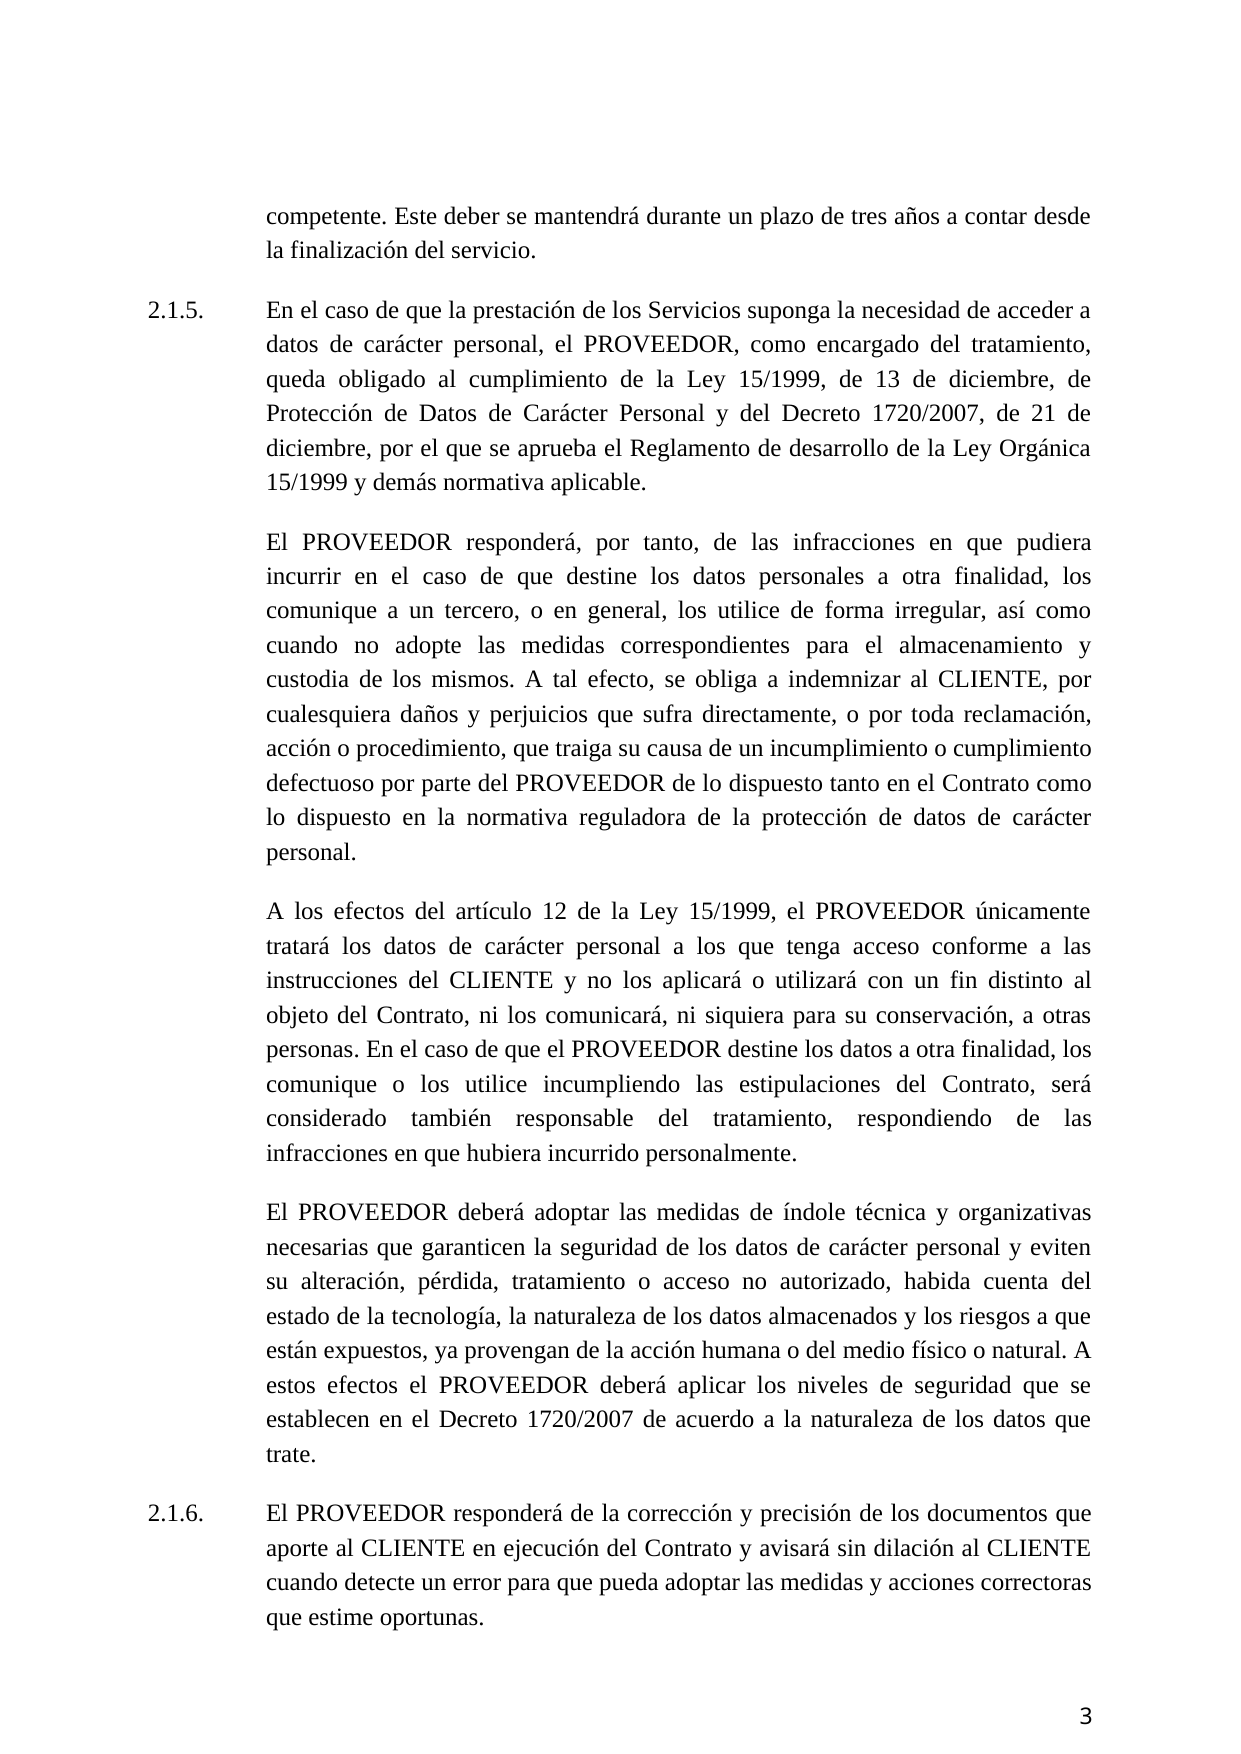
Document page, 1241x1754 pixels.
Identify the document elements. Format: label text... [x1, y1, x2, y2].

list competente. Este deber se mantendrá durante un plazo de tres años a contar desde la finalización del servicio. [148, 201, 1092, 264]
list El PROVEEDOR responderá de la corrección y precisión de los documentos que aporte al CLIENTE en ejecución del Contrato y avisará sin dilación al CLIENTE cuando detecte un error para que pueda adoptar las medidas y acciones correctoras que estime oportunas. [148, 1498, 1092, 1630]
list En el caso de que la prestación de los Servicios suponga la necesidad de acceder a datos de carácter personal, el PROVEEDOR, como encargado del tratamiento, queda obligado al cumplimiento de la Ley 15/1999, de 13 de diciembre, de Protección de Datos de Carácter Personal y del Decreto 1720/2007, de 21 de diciembre, por el que se aprueba el Reglamento de desarrollo de la Ley Orgánica 15/1999 y demás normativa aplicable. [148, 295, 1092, 496]
text El PROVEEDOR deberá adoptar las medidas de índole técnica y organizativas necesarias que garanticen la seguridad de los datos de carácter personal y eviten su alteración, pérdida, tratamiento o acceso no autorizado, habida cuenta del estado de la tecnología, la naturaleza de los datos almacenados y los riesgos a que están expuestos, ya provengan de la acción humana o del medio físico o natural. A estos efectos el PROVEEDOR deberá aplicar los niveles de seguridad que se establecen en el Decreto 1720/2007 de acuerdo a la naturaleza de los datos que trate. [266, 1197, 1092, 1467]
text A los efectos del artículo 12 de la Ley 15/1999, el PROVEEDOR únicamente tratará los datos de carácter personal a los que tenga acceso conforme a las instrucciones del CLIENTE y no los aplicará o utilizará con un fin distinto al objeto del Contrato, ni los comunicará, ni siquiera para su conservación, a otras personas. En el caso de que el PROVEEDOR destine los datos a otra finalidad, los comunique o los utilice incumpliendo las estipulaciones del Contrato, será considerado también responsable del tratamiento, respondiendo de las infracciones en que hubiera incurrido personalmente. [266, 896, 1092, 1167]
text El PROVEEDOR responderá, por tanto, de las infracciones en que pudiera incurrir en el caso de que destine los datos personales a otra finalidad, los comunique a un tercero, o en general, los utilice de forma irregular, así como cuando no adopte las medidas correspondientes para el almacenamiento y custodia de los mismos. A tal efecto, se obliga a indemnizar al CLIENTE, por cualesquiera daños y perjuicios que sufra directamente, o por toda reclamación, acción o procedimiento, que traiga su causa de un incumplimiento o cumplimiento defectuoso por parte del PROVEEDOR de lo dispuesto tanto en el Contrato como lo dispuesto en la normativa reguladora de la protección de datos de carácter personal. [266, 527, 1092, 866]
